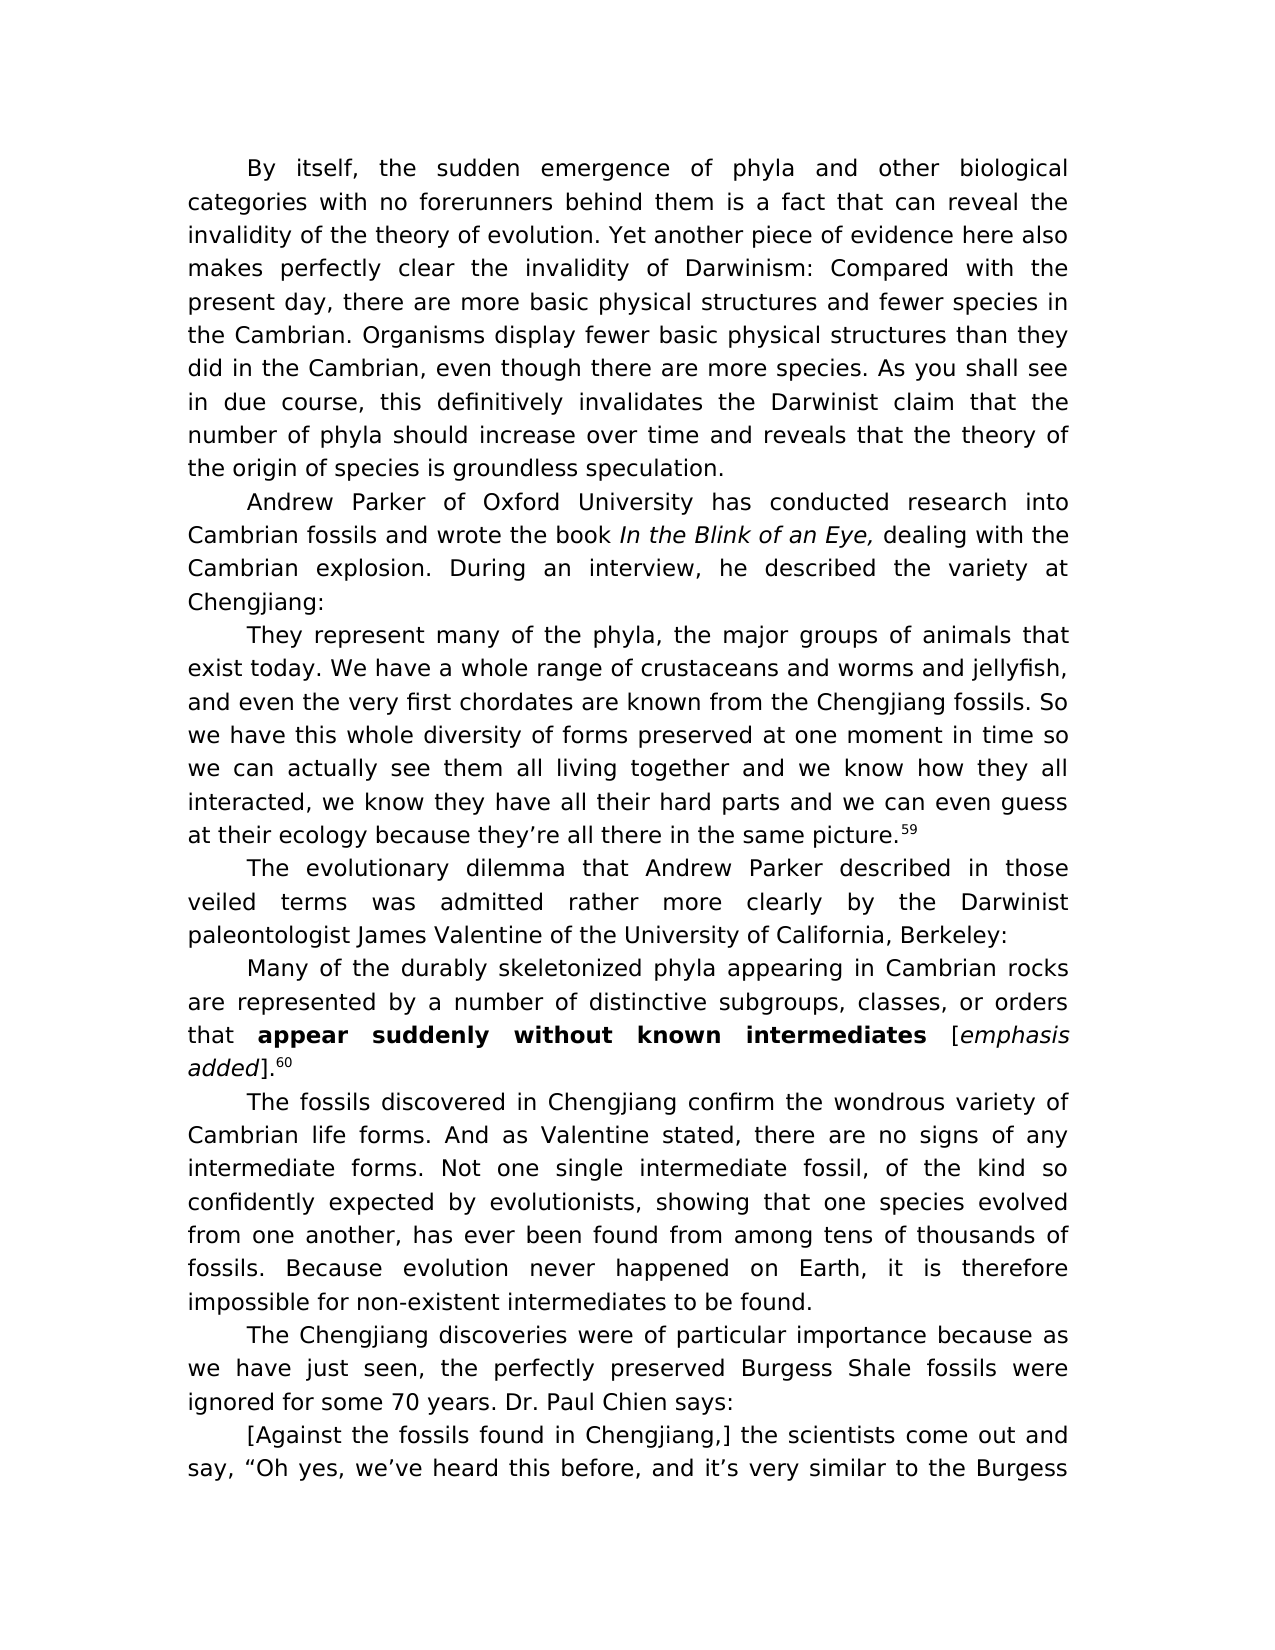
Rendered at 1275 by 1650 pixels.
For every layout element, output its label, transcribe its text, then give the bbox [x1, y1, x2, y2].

text The fossils discovered in Chengjiang confirm the wondrous variety of Cambrian life forms. And as Valentine stated, there are no signs of any intermediate forms. Not one single intermediate fossil, of the kind so confidently expected by evolutionists, showing that one species evolved from one another, has ever been found from among tens of thousands of fossils. Because evolution never happened on Earth, it is therefore impossible for non-existent intermediates to be found. [187, 1083, 1070, 1317]
text By itself, the sudden emergence of phyla and other biological categories with no forerunners behind them is a fact that can reveal the invalidity of the theory of evolution. Yet another piece of evidence here also makes perfectly clear the invalidity of Darwinism: Compared with the present day, there are more basic physical structures and fewer species in the Cambrian. Organisms display fewer basic physical structures than they did in the Cambrian, even though there are more species. As you shall see in due course, this definitively invalidates the Darwinist claim that the number of phyla should increase over time and reveals that the theory of the origin of species is groundless speculation. [187, 150, 1070, 483]
text They represent many of the phyla, the major groups of animals that exist today. We have a whole range of crustaceans and worms and jellyfish, and even the very first chordates are known from the Chengjiang fossils. So we have this whole diversity of forms preserved at one moment in time so we can actually see them all living together and we know how they all interacted, we know they have all their hard parts and we can even guess at their ecology because they’re all there in the same picture.59 [187, 617, 1070, 850]
text Andrew Parker of Oxford University has conducted research into Cambrian fossils and wrote the book In the Blink of an Eye, dealing with the Cambrian explosion. During an interview, he described the variety at Chengjiang: [187, 483, 1070, 617]
text The Chengjiang discoveries were of particular importance because as we have just seen, the perfectly preserved Burgess Shale fossils were ignored for some 70 years. Dr. Paul Chien says: [187, 1317, 1070, 1417]
text The evolutionary dilemma that Andrew Parker described in those veiled terms was admitted rather more clearly by the Darwinist paleontologist James Valentine of the University of California, Berkeley: [187, 850, 1070, 950]
text Many of the durably skeletonized phyla appearing in Cambrian rocks are represented by a number of distinctive subgroups, classes, or orders that appear suddenly without known intermediates [emphasis added].60 [187, 950, 1070, 1083]
text [Against the fossils found in Chengjiang,] the scientists come out and say, “Oh yes, we’ve heard this before, and it’s very similar to the Burgess [187, 1417, 1070, 1483]
